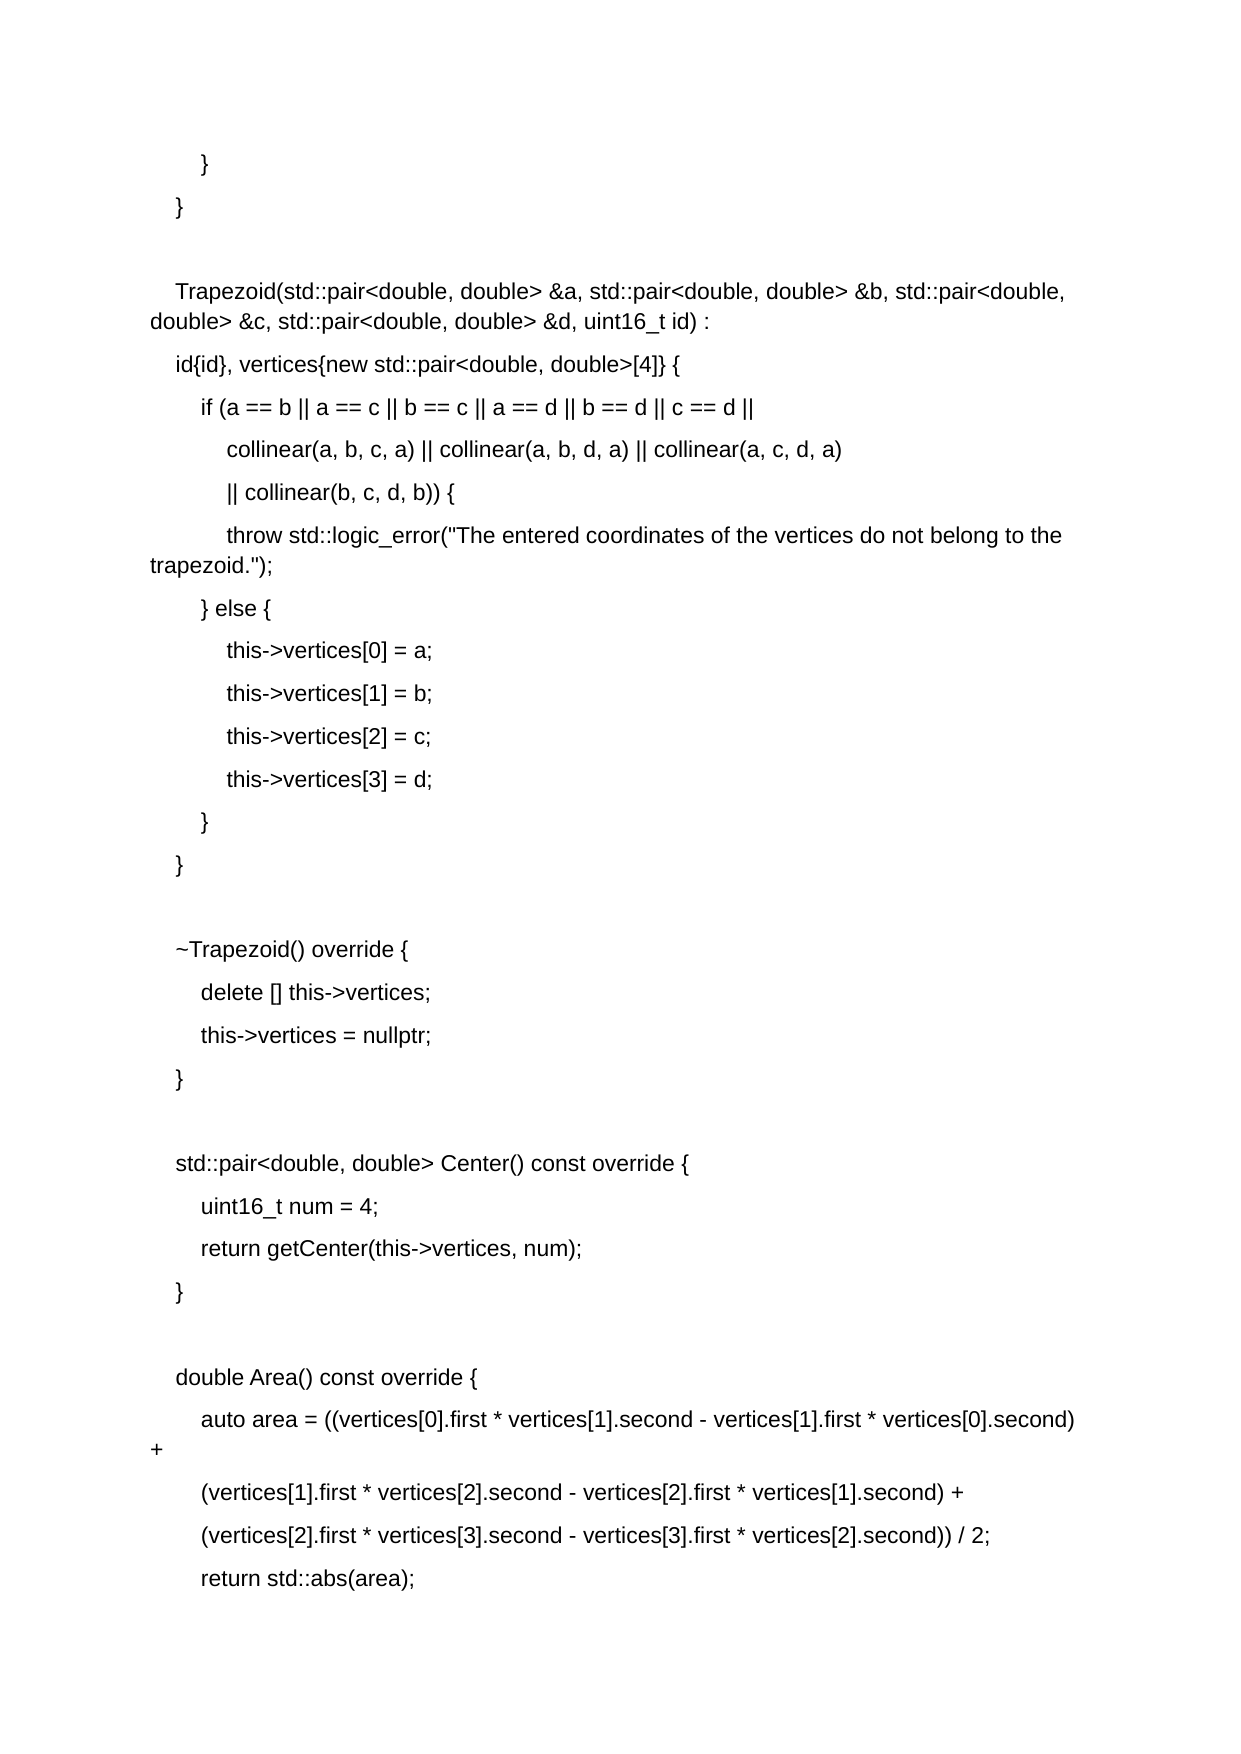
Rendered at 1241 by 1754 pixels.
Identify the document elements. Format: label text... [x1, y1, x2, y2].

text } [150, 193, 1090, 219]
text this->vertices = nullptr; [150, 1022, 1090, 1048]
text throw std::logic_error("The entered coordinates of the vertices do not belong to the trapezoid."); [150, 522, 1090, 578]
text } [150, 851, 1090, 877]
text this->vertices[0] = a; [150, 637, 1090, 664]
text id{id}, vertices{new std::pair<double, double>[4]} { [150, 351, 1090, 377]
text Trapezoid(std::pair<double, double> &a, std::pair<double, double> &b, std::pair<double, double> &c, std::pair<double, double> &d, uint16_t id) : [150, 278, 1090, 335]
text return std::abs(area); [150, 1564, 1090, 1591]
text (vertices[2].first * vertices[3].second - vertices[3].first * vertices[2].second)) / 2; [150, 1522, 1090, 1548]
text || collinear(b, c, d, b)) { [150, 479, 1090, 506]
text if (a == b || a == c || b == c || a == d || b == d || c == d || [150, 394, 1090, 420]
text return getCenter(this->vertices, num); [150, 1235, 1090, 1262]
text double Area() const override { [150, 1363, 1090, 1390]
text } [150, 1064, 1090, 1091]
text collinear(a, b, c, a) || collinear(a, b, d, a) || collinear(a, c, d, a) [150, 436, 1090, 463]
text delete [] this->vertices; [150, 979, 1090, 1006]
text this->vertices[3] = d; [150, 766, 1090, 792]
text } else { [150, 595, 1090, 621]
text this->vertices[1] = b; [150, 680, 1090, 707]
text auto area = ((vertices[0].first * vertices[1].second - vertices[1].first * vertices[0].second) + [150, 1406, 1090, 1463]
text uint16_t num = 4; [150, 1193, 1090, 1219]
text (vertices[1].first * vertices[2].second - vertices[2].first * vertices[1].second) + [150, 1479, 1090, 1506]
text ~Trapezoid() override { [150, 936, 1090, 963]
text } [150, 1278, 1090, 1304]
text } [150, 808, 1090, 835]
text this->vertices[2] = c; [150, 723, 1090, 749]
text std::pair<double, double> Center() const override { [150, 1150, 1090, 1176]
text } [150, 150, 1090, 176]
